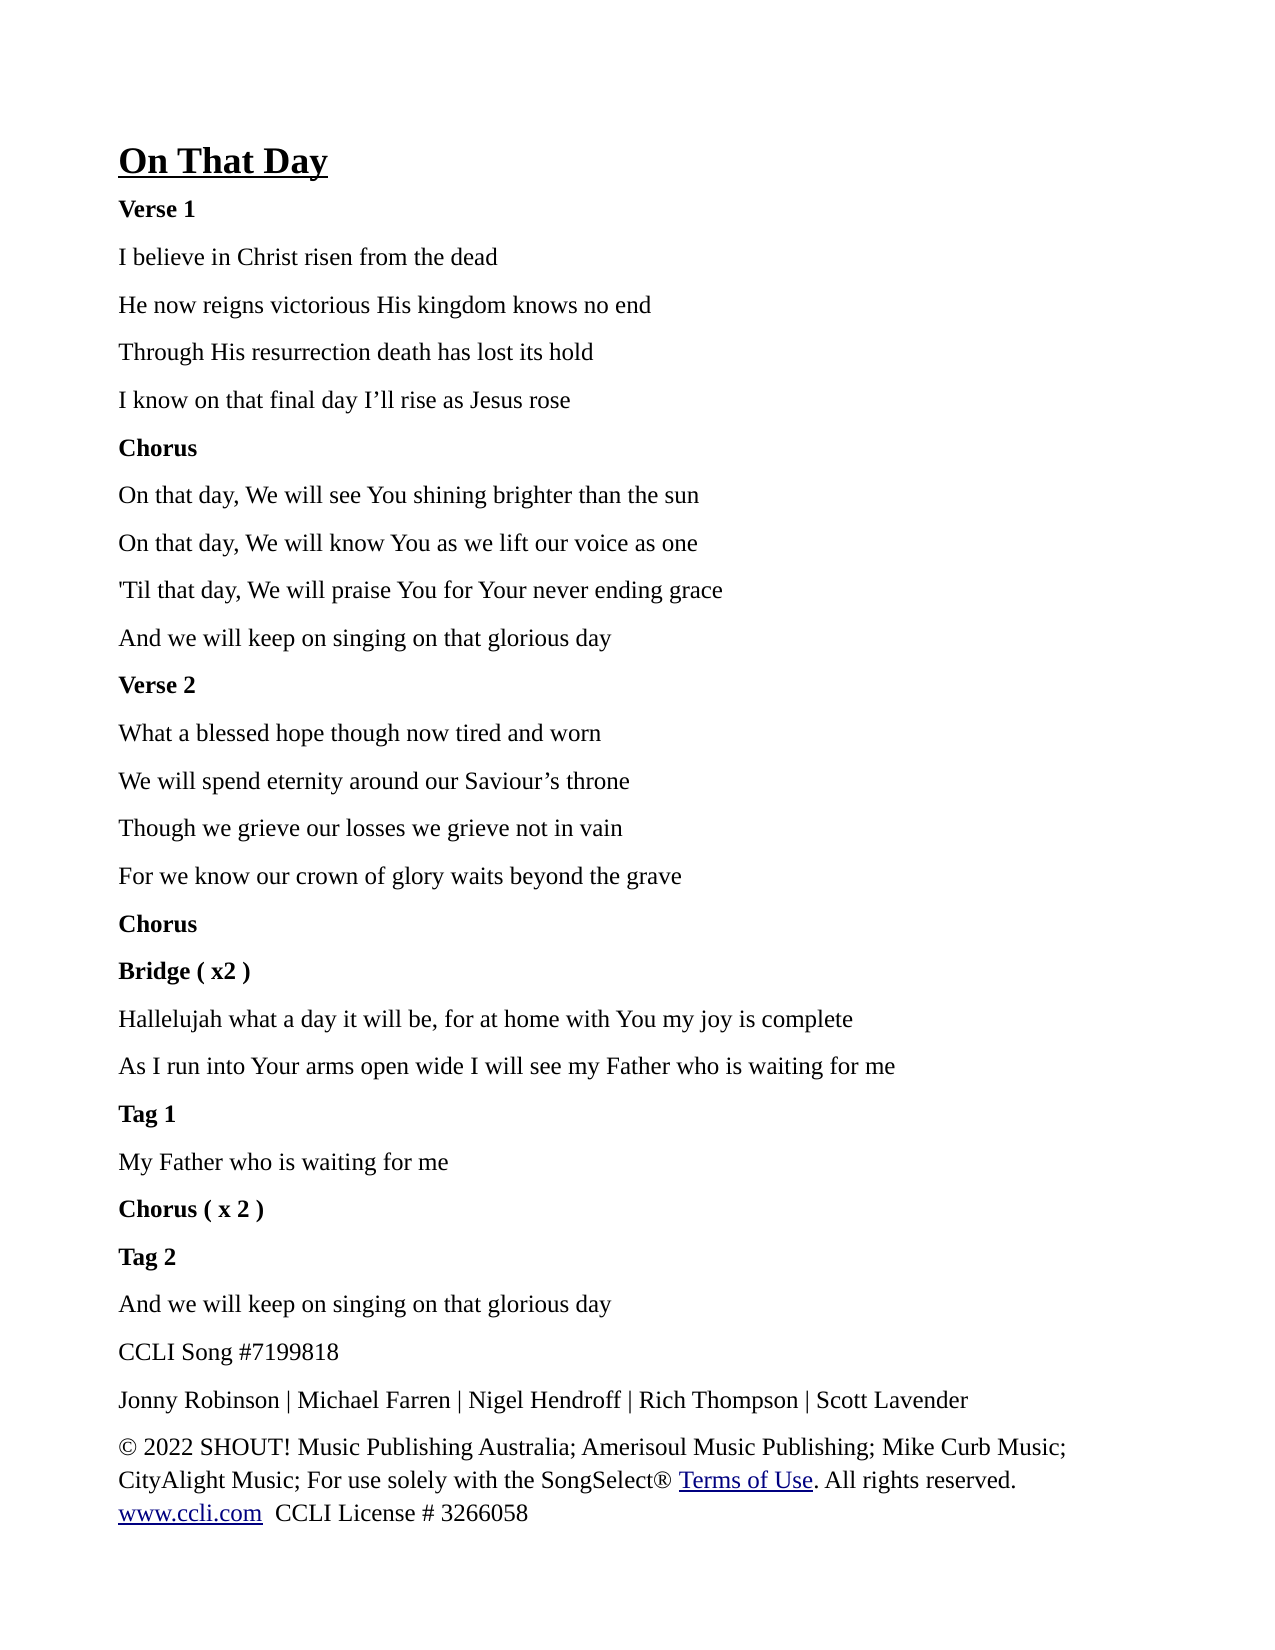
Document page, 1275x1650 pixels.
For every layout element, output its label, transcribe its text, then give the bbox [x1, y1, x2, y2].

text Though we grieve our losses we grieve not in vain [118, 813, 1157, 842]
text Verse 2 [118, 671, 1157, 699]
text Through His resurrection death has lost its hold [118, 337, 1157, 366]
text Chorus [118, 909, 1157, 937]
text For we know our crown of glory waits beyond the grave [118, 861, 1157, 890]
text Verse 1 [118, 194, 1157, 223]
text On that day, We will know You as we lift our voice as one [118, 528, 1157, 557]
text 'Til that day, We will praise You for Your never ending grace [118, 575, 1157, 604]
text And we will keep on singing on that glorious day [118, 1289, 1157, 1318]
text He now reigns victorious His kingdom knows no end [118, 290, 1157, 318]
text My Father who is waiting for me [118, 1147, 1157, 1175]
text As I run into Your arms open wide I will see my Father who is waiting for me [118, 1051, 1157, 1080]
text And we will keep on singing on that glorious day [118, 623, 1157, 652]
text Hallelujah what a day it will be, for at home with You my joy is complete [118, 1004, 1157, 1033]
text Tag 1 [118, 1099, 1157, 1128]
text We will spend eternity around our Saviour’s throne [118, 766, 1157, 794]
text I know on that final day I’ll rise as Jesus rose [118, 385, 1157, 414]
text Bridge ( x2 ) [118, 956, 1157, 985]
text Jonny Robinson | Michael Farren | Nigel Hendroff | Rich Thompson | Scott Lavender [118, 1385, 1157, 1413]
text I believe in Christ risen from the dead [118, 242, 1157, 271]
text What a blessed hope though now tired and worn [118, 718, 1157, 747]
text © 2022 SHOUT! Music Publishing Australia; Amerisoul Music Publishing; Mike Curb Music; CityAlight Music; For use solely with the SongSelect® Terms of Use. All rights reserved. www.ccli.com CCLI License # 3266058 [118, 1432, 1157, 1527]
text Chorus ( x 2 ) [118, 1194, 1157, 1223]
text On that day, We will see You shining brighter than the sun [118, 480, 1157, 509]
subtitle On That Day [118, 139, 1157, 182]
text Chorus [118, 433, 1157, 461]
text Tag 2 [118, 1242, 1157, 1271]
text CCLI Song #7199818 [118, 1337, 1157, 1366]
